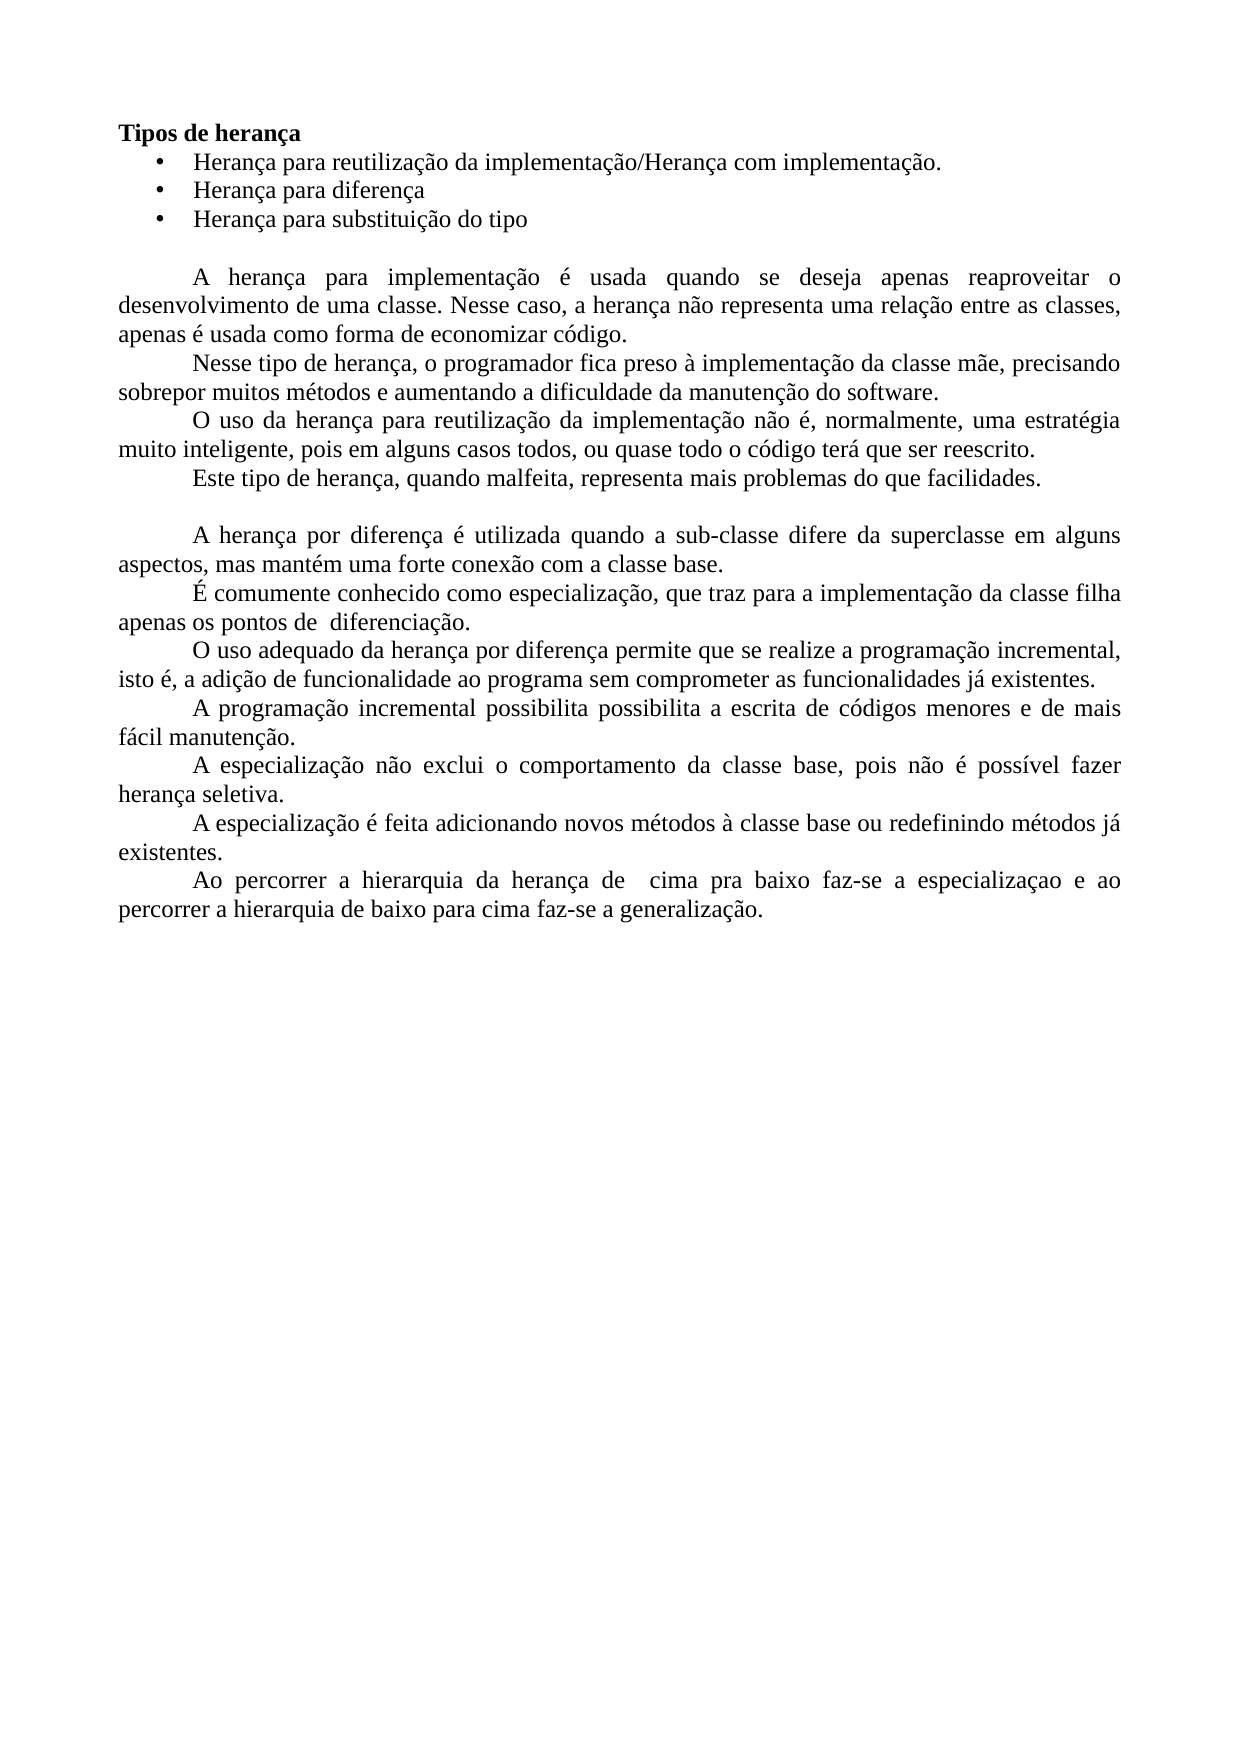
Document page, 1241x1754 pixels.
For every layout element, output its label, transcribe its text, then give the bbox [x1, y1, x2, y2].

text Nesse tipo de herança, o programador fica preso à implementação da classe mãe, precisando sobrepor muitos métodos e aumentando a dificuldade da manutenção do software. [118, 348, 1122, 406]
text A especialização é feita adicionando novos métodos à classe base ou redefinindo métodos já existentes. [118, 808, 1122, 866]
list Herança para reutilização da implementação/Herança com implementação. [156, 147, 1122, 176]
text É comumente conhecido como especialização, que traz para a implementação da classe filha apenas os pontos de diferenciação. [118, 578, 1122, 636]
text A herança para implementação é usada quando se deseja apenas reaproveitar o desenvolvimento de uma classe. Nesse caso, a herança não representa uma relação entre as classes, apenas é usada como forma de economizar código. [118, 262, 1122, 348]
text A especialização não exclui o comportamento da classe base, pois não é possível fazer herança seletiva. [118, 751, 1122, 808]
text Ao percorrer a hierarquia da herança de cima pra baixo faz-se a especializaçao e ao percorrer a hierarquia de baixo para cima faz-se a generalização. [118, 866, 1122, 923]
text A herança por diferença é utilizada quando a sub-classe difere da superclasse em alguns aspectos, mas mantém uma forte conexão com a classe base. [118, 521, 1122, 578]
text O uso da herança para reutilização da implementação não é, normalmente, uma estratégia muito inteligente, pois em alguns casos todos, ou quase todo o código terá que ser reescrito. [118, 406, 1122, 463]
list Herança para substituição do tipo [156, 204, 1122, 233]
text Tipos de herança [118, 118, 1122, 147]
text O uso adequado da herança por diferença permite que se realize a programação incremental, isto é, a adição de funcionalidade ao programa sem comprometer as funcionalidades já existentes. [118, 636, 1122, 693]
text Este tipo de herança, quando malfeita, representa mais problemas do que facilidades. [118, 463, 1122, 492]
list Herança para diferença [156, 176, 1122, 204]
text A programação incremental possibilita possibilita a escrita de códigos menores e de mais fácil manutenção. [118, 693, 1122, 751]
